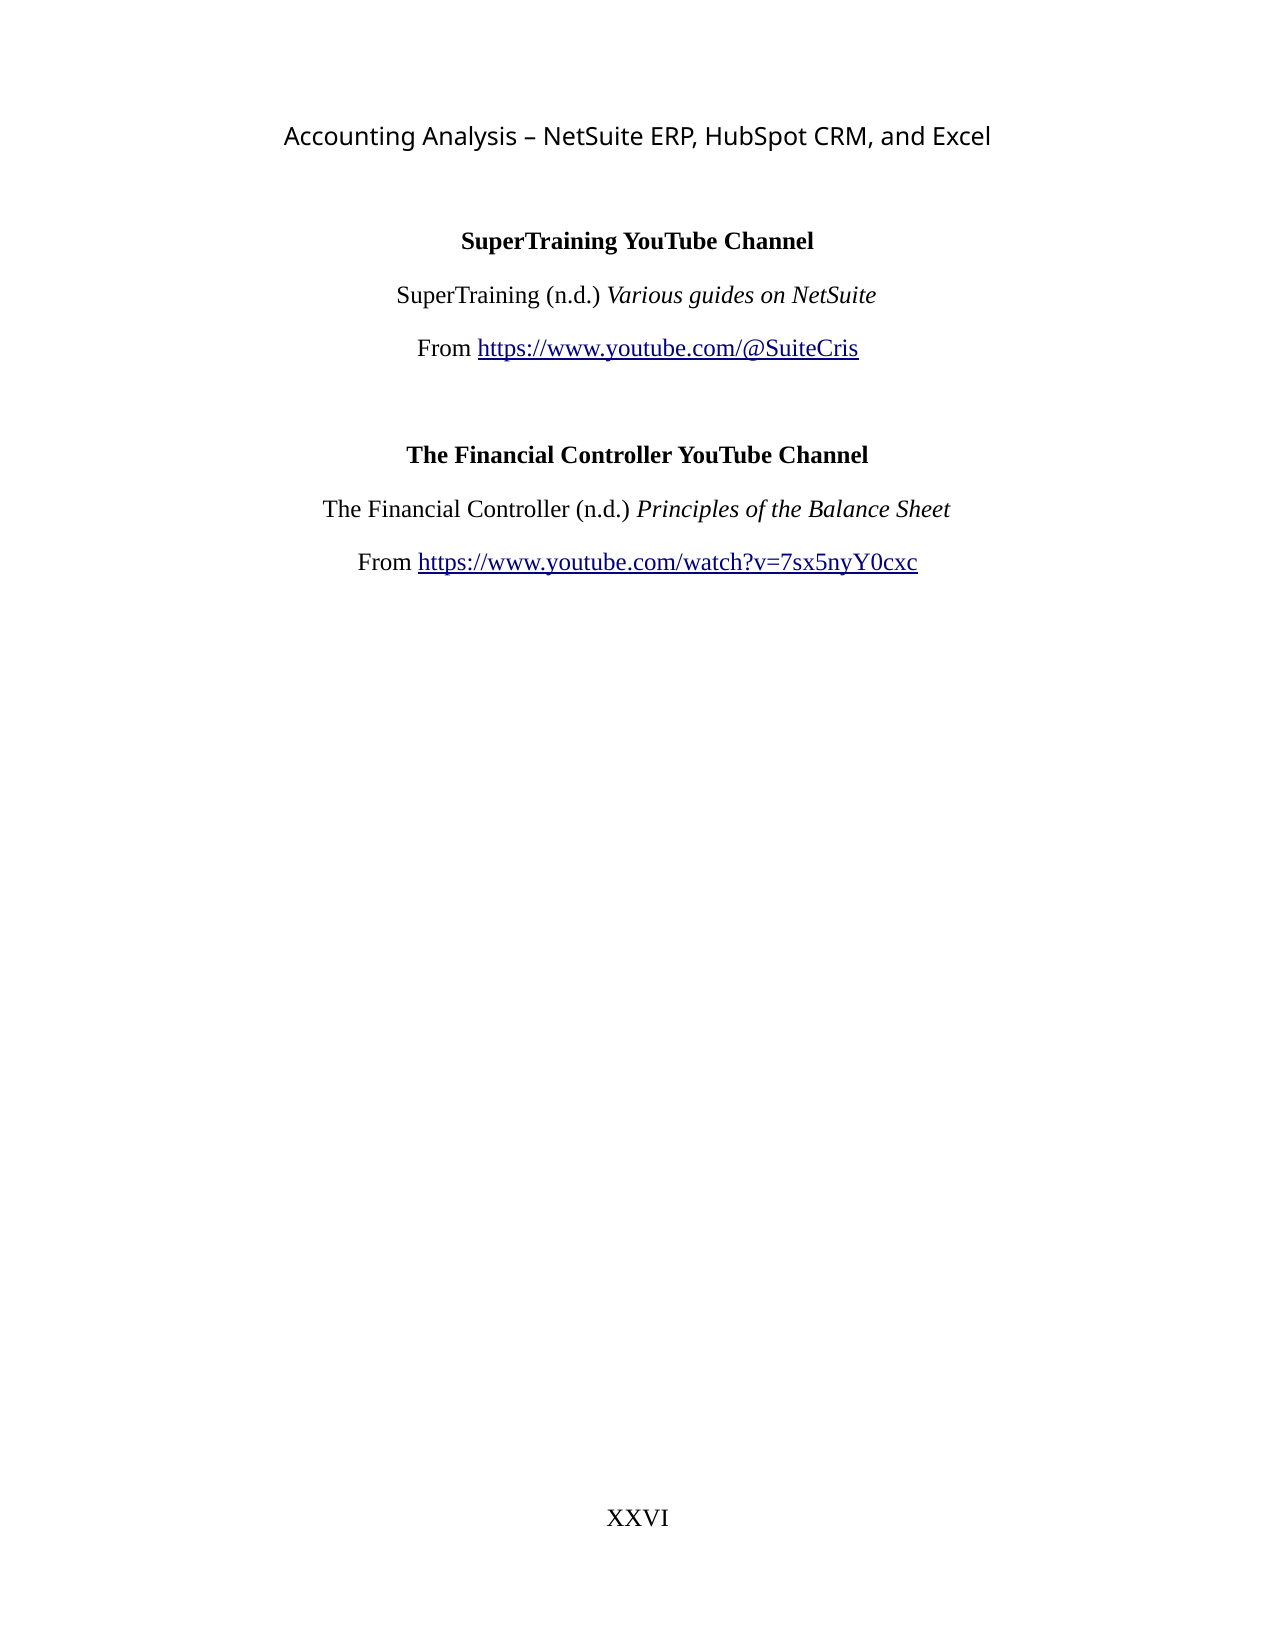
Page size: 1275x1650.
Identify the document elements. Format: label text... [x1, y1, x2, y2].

text From https://www.youtube.com/@SuiteCris [118, 326, 1157, 364]
text The Financial Controller (n.d.) Principles of the Balance Sheet [118, 486, 1157, 525]
text From https://www.youtube.com/watch?v=7sx5nyY0cxc [118, 540, 1157, 579]
text SuperTraining YouTube Channel [118, 218, 1157, 257]
text SuperTraining (n.d.) Various guides on NetSuite [118, 272, 1157, 311]
text The Financial Controller YouTube Channel [118, 433, 1157, 472]
